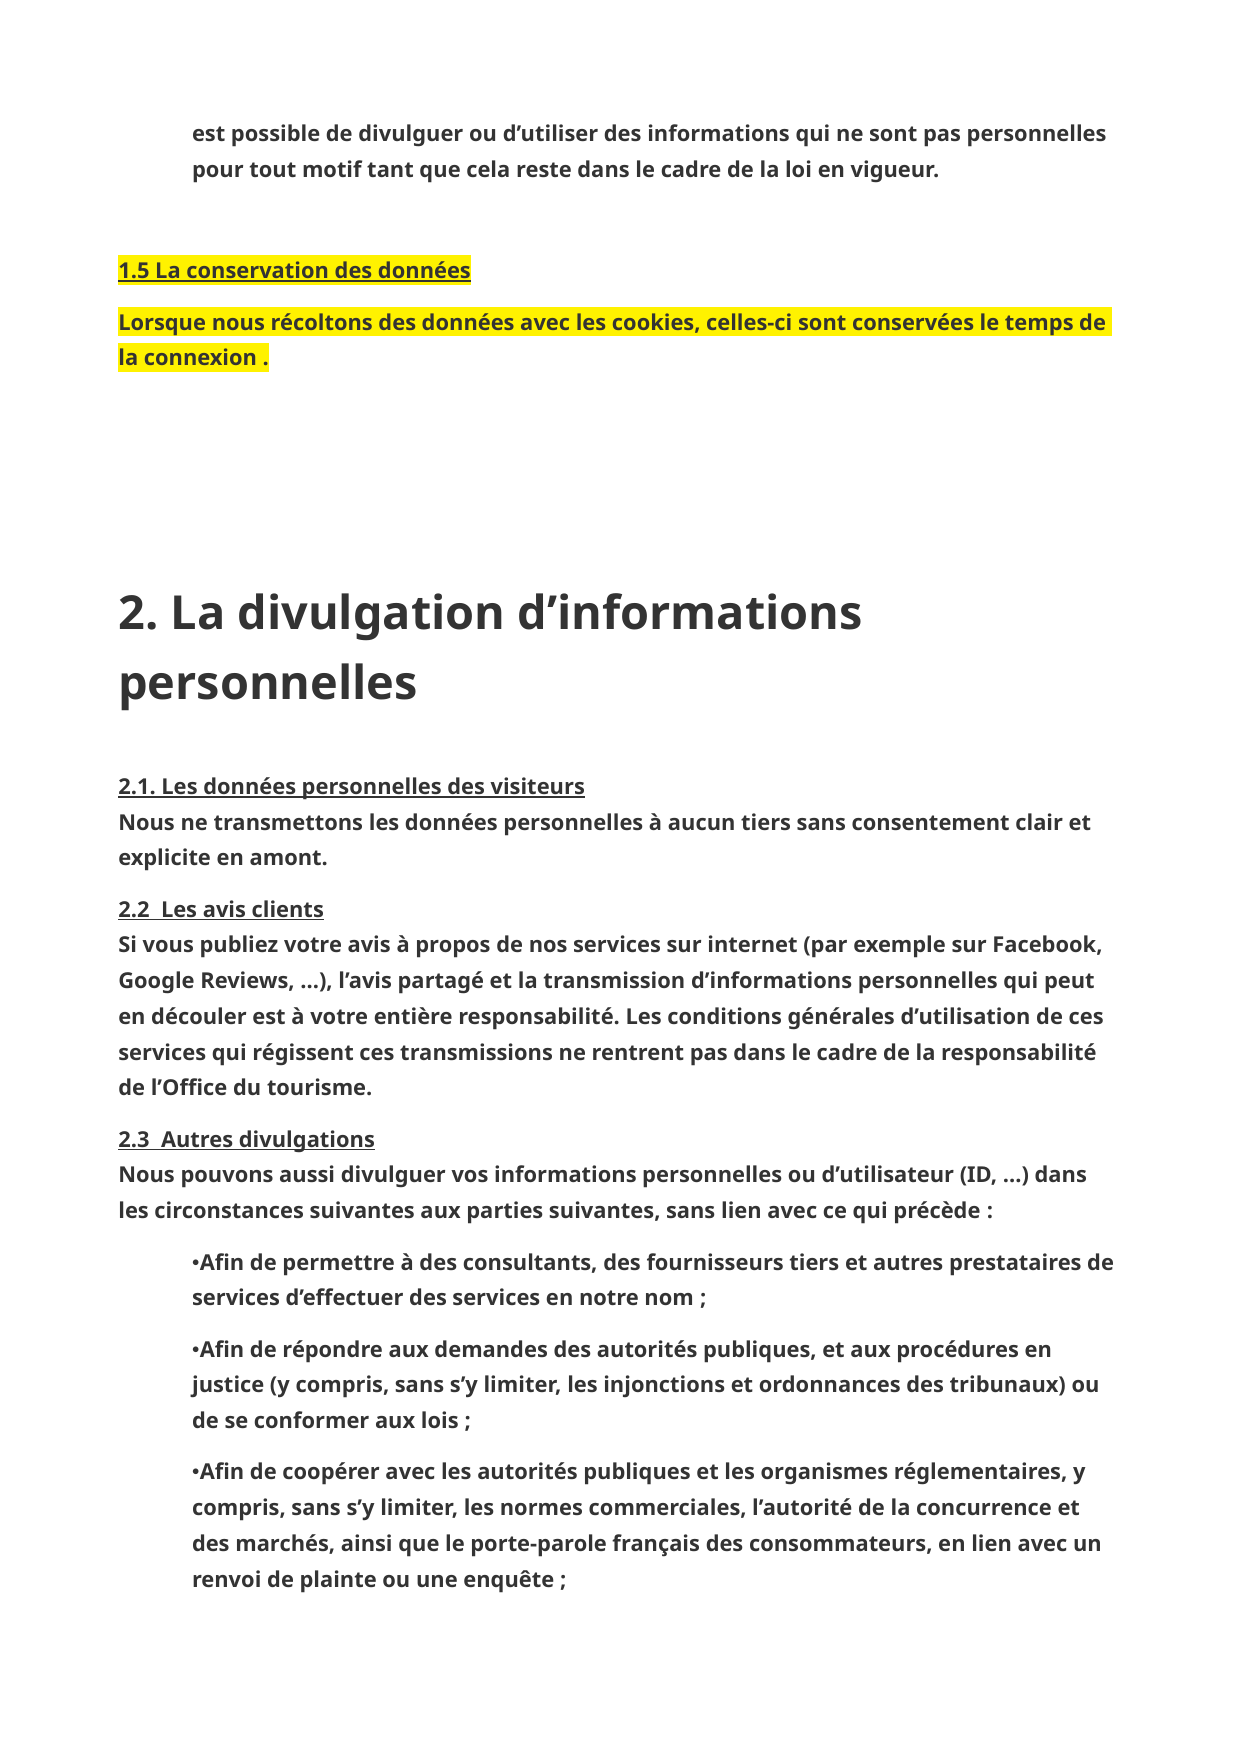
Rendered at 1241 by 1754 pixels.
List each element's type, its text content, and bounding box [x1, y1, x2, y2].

text 1.5 La conservation des données [118, 255, 1122, 285]
text 2.3 Autres divulgations Nous pouvons aussi divulguer vos informations personnelles ou d’utilisateur (ID, …) dans les circonstances suivantes aux parties suivantes, sans lien avec ce qui précède : [118, 1124, 1122, 1225]
text Lorsque nous récoltons des données avec les cookies, celles-ci sont conservées le temps de la connexion . [118, 307, 1122, 372]
text 2.1. Les données personnelles des visiteurs Nous ne transmettons les données personnelles à aucun tiers sans consentement clair et explicite en amont. [118, 735, 1122, 872]
subtitle 2. La divulgation d’informations personnelles [118, 579, 1122, 713]
text 2.2 Les avis clients Si vous publiez votre avis à propos de nos services sur internet (par exemple sur Facebook, Google Reviews, …), l’avis partagé et la transmission d’informations personnelles qui peut en découler est à votre entière responsabilité. Les conditions générales d’utilisation de ces services qui régissent ces transmissions ne rentrent pas dans le cadre de la responsabilité de l’Office du tourisme. [118, 894, 1122, 1102]
list est possible de divulguer ou d’utiliser des informations qui ne sont pas personnelles pour tout motif tant que cela reste dans le cadre de la loi en vigueur. [118, 118, 1122, 184]
list Afin de répondre aux demandes des autorités publiques, et aux procédures en justice (y compris, sans s’y limiter, les injonctions et ordonnances des tribunaux) ou de se conformer aux lois ; [118, 1333, 1122, 1435]
list Afin de coopérer avec les autorités publiques et les organismes réglementaires, y compris, sans s’y limiter, les normes commerciales, l’autorité de la concurrence et des marchés, ainsi que le porte-parole français des consommateurs, en lien avec un renvoi de plainte ou une enquête ; [118, 1456, 1122, 1593]
list Afin de permettre à des consultants, des fournisseurs tiers et autres prestataires de services d’effectuer des services en notre nom ; [118, 1246, 1122, 1312]
